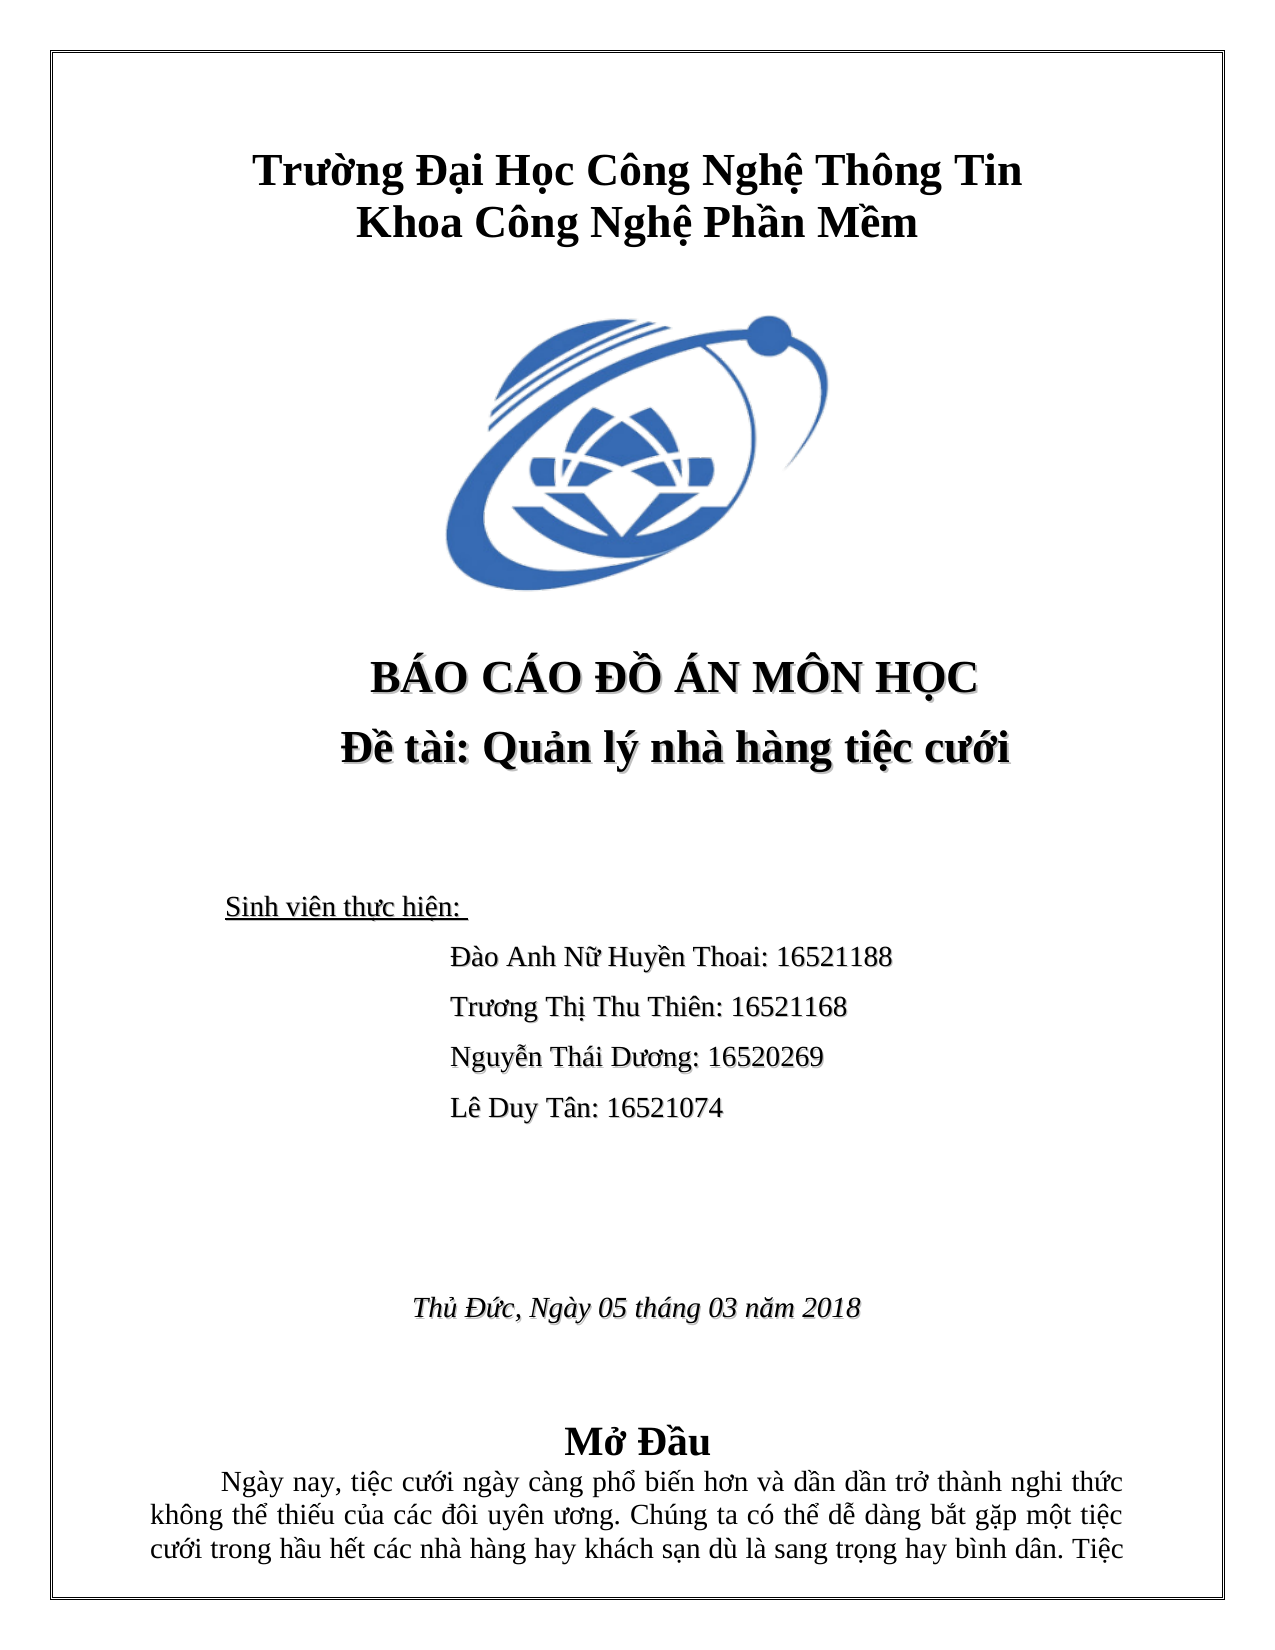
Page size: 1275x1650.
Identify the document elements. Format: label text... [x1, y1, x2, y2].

text Sinh viên thực hiện: [150, 889, 1125, 922]
text Đề tài: Quản lý nhà hàng tiệc cưới [150, 719, 1125, 772]
text Khoa Công Nghệ Phần Mềm [150, 195, 1125, 247]
text BÁO CÁO ĐỒ ÁN MÔN HỌC [225, 650, 1125, 702]
text Lê Duy Tân: 16521074 [375, 1090, 1125, 1123]
text Trương Thị Thu Thiên: 16521168 [375, 989, 1125, 1023]
text Nguyễn Thái Dương: 16520269 [375, 1039, 1125, 1073]
text Trường Đại Học Công Nghệ Thông Tin [150, 142, 1125, 195]
text Ngày nay, tiệc cưới ngày càng phổ biến hơn và dần dần trở thành nghi thức không thể thiếu của các đôi uyên ương. Chúng ta có thể dễ dàng bắt gặp một tiệc cưới trong hầu hết các nhà hàng hay khách sạn dù là sang trọng hay bình dân. Tiệc [150, 1464, 1125, 1564]
subtitle Mở Đầu [150, 1416, 1125, 1464]
text Đào Anh Nữ Huyền Thoai: 16521188 [375, 939, 1125, 973]
text Thủ Đức, Ngày 05 tháng 03 năm 2018 [150, 1291, 1125, 1324]
